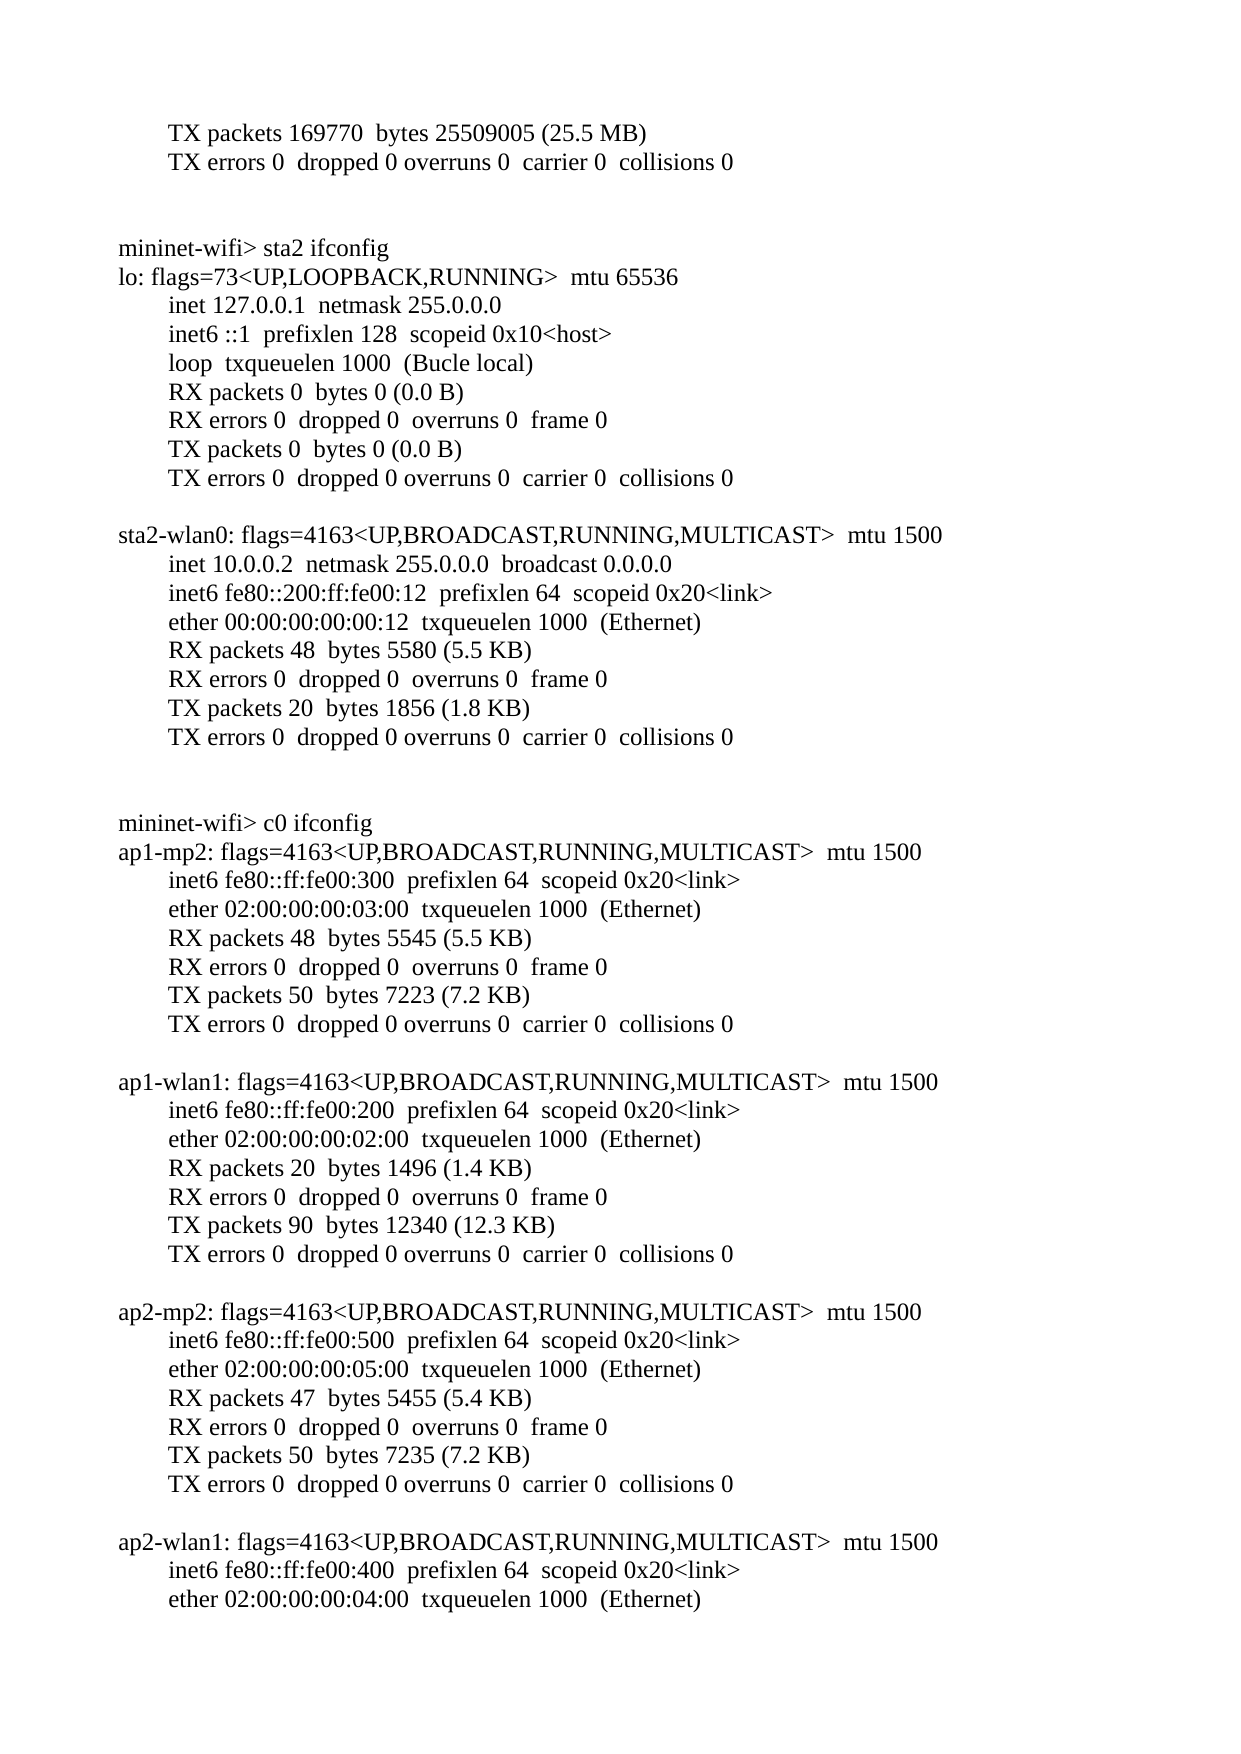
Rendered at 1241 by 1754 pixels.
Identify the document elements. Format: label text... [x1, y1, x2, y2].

text lo: flags=73<UP,LOOPBACK,RUNNING> mtu 65536 [118, 262, 1122, 291]
text TX errors 0 dropped 0 overruns 0 carrier 0 collisions 0 [118, 722, 1122, 751]
text sta2-wlan0: flags=4163<UP,BROADCAST,RUNNING,MULTICAST> mtu 1500 [118, 521, 1122, 549]
text ap2-mp2: flags=4163<UP,BROADCAST,RUNNING,MULTICAST> mtu 1500 [118, 1297, 1122, 1326]
text ether 02:00:00:00:03:00 txqueuelen 1000 (Ethernet) [118, 894, 1122, 923]
text TX packets 169770 bytes 25509005 (25.5 MB) [118, 118, 1122, 147]
text loop txqueuelen 1000 (Bucle local) [118, 348, 1122, 377]
text ether 02:00:00:00:05:00 txqueuelen 1000 (Ethernet) [118, 1354, 1122, 1383]
text RX packets 20 bytes 1496 (1.4 KB) [118, 1153, 1122, 1182]
text inet 10.0.0.2 netmask 255.0.0.0 broadcast 0.0.0.0 [118, 549, 1122, 578]
text TX errors 0 dropped 0 overruns 0 carrier 0 collisions 0 [118, 1239, 1122, 1268]
text inet6 ::1 prefixlen 128 scopeid 0x10<host> [118, 319, 1122, 348]
text TX errors 0 dropped 0 overruns 0 carrier 0 collisions 0 [118, 147, 1122, 176]
text ether 02:00:00:00:02:00 txqueuelen 1000 (Ethernet) [118, 1124, 1122, 1153]
text ap2-wlan1: flags=4163<UP,BROADCAST,RUNNING,MULTICAST> mtu 1500 [118, 1527, 1122, 1556]
text RX errors 0 dropped 0 overruns 0 frame 0 [118, 406, 1122, 434]
text RX packets 47 bytes 5455 (5.4 KB) [118, 1383, 1122, 1412]
text TX errors 0 dropped 0 overruns 0 carrier 0 collisions 0 [118, 463, 1122, 492]
text inet 127.0.0.1 netmask 255.0.0.0 [118, 291, 1122, 319]
text inet6 fe80::ff:fe00:200 prefixlen 64 scopeid 0x20<link> [118, 1096, 1122, 1124]
text ap1-mp2: flags=4163<UP,BROADCAST,RUNNING,MULTICAST> mtu 1500 [118, 837, 1122, 866]
text RX packets 48 bytes 5580 (5.5 KB) [118, 636, 1122, 664]
text mininet-wifi> sta2 ifconfig [118, 233, 1122, 262]
text TX packets 50 bytes 7223 (7.2 KB) [118, 981, 1122, 1009]
text inet6 fe80::ff:fe00:500 prefixlen 64 scopeid 0x20<link> [118, 1326, 1122, 1354]
text TX packets 50 bytes 7235 (7.2 KB) [118, 1441, 1122, 1469]
text ap1-wlan1: flags=4163<UP,BROADCAST,RUNNING,MULTICAST> mtu 1500 [118, 1067, 1122, 1096]
text ether 02:00:00:00:04:00 txqueuelen 1000 (Ethernet) [118, 1584, 1122, 1613]
text inet6 fe80::ff:fe00:300 prefixlen 64 scopeid 0x20<link> [118, 866, 1122, 894]
text RX errors 0 dropped 0 overruns 0 frame 0 [118, 664, 1122, 693]
text TX errors 0 dropped 0 overruns 0 carrier 0 collisions 0 [118, 1469, 1122, 1498]
text RX errors 0 dropped 0 overruns 0 frame 0 [118, 952, 1122, 981]
text TX packets 20 bytes 1856 (1.8 KB) [118, 693, 1122, 722]
text mininet-wifi> c0 ifconfig [118, 808, 1122, 837]
text RX packets 48 bytes 5545 (5.5 KB) [118, 923, 1122, 952]
text ether 00:00:00:00:00:12 txqueuelen 1000 (Ethernet) [118, 607, 1122, 636]
text RX errors 0 dropped 0 overruns 0 frame 0 [118, 1412, 1122, 1441]
text inet6 fe80::200:ff:fe00:12 prefixlen 64 scopeid 0x20<link> [118, 578, 1122, 607]
text TX packets 90 bytes 12340 (12.3 KB) [118, 1211, 1122, 1239]
text TX errors 0 dropped 0 overruns 0 carrier 0 collisions 0 [118, 1009, 1122, 1038]
text RX errors 0 dropped 0 overruns 0 frame 0 [118, 1182, 1122, 1211]
text inet6 fe80::ff:fe00:400 prefixlen 64 scopeid 0x20<link> [118, 1556, 1122, 1584]
text TX packets 0 bytes 0 (0.0 B) [118, 434, 1122, 463]
text RX packets 0 bytes 0 (0.0 B) [118, 377, 1122, 406]
